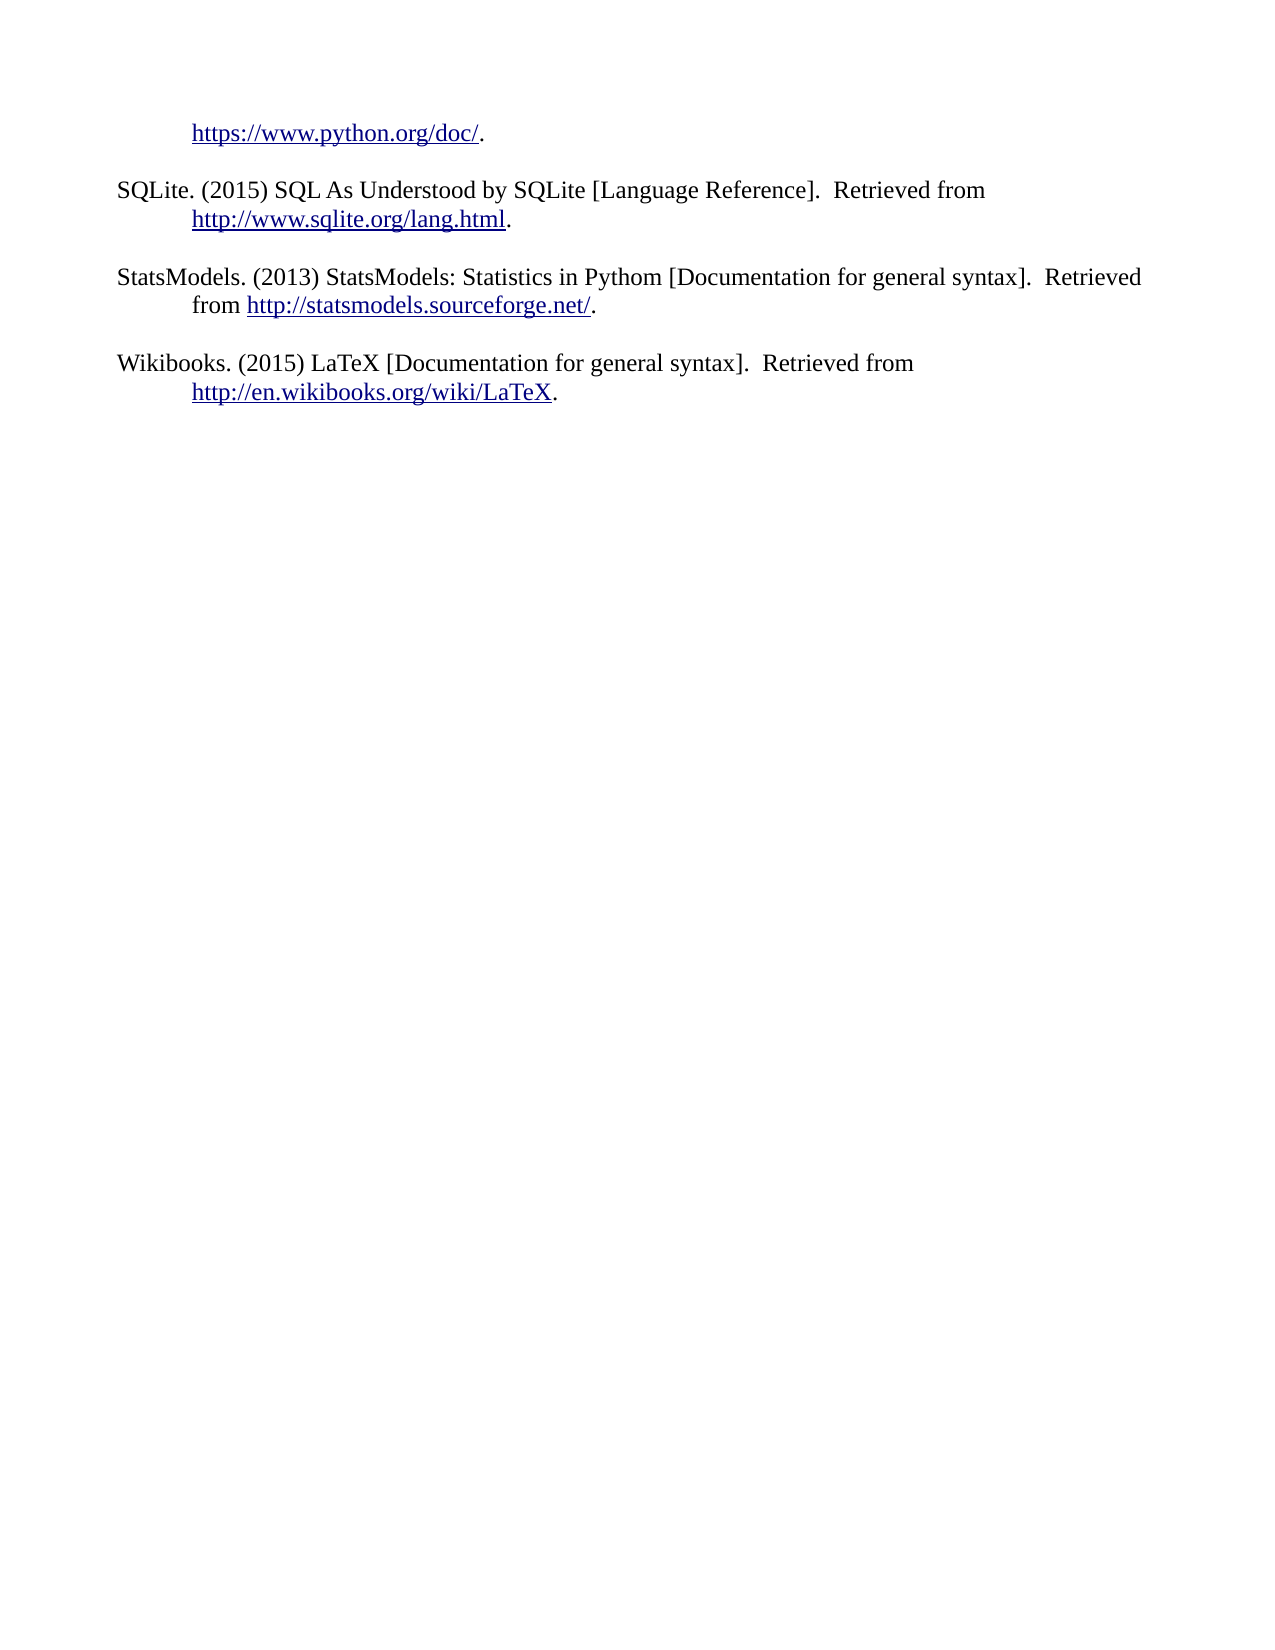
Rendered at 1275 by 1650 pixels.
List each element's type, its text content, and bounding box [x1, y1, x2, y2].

text Wikibooks. (2015) LaTeX [Documentation for general syntax]. Retrieved from http://en.wikibooks.org/wiki/LaTeX. [117, 348, 1157, 406]
text https://www.python.org/doc/. [117, 118, 1157, 147]
text StatsModels. (2013) StatsModels: Statistics in Pythom [Documentation for general syntax]. Retrieved from http://statsmodels.sourceforge.net/. [117, 262, 1157, 319]
text SQLite. (2015) SQL As Understood by SQLite [Language Reference]. Retrieved from http://www.sqlite.org/lang.html. [117, 176, 1157, 233]
